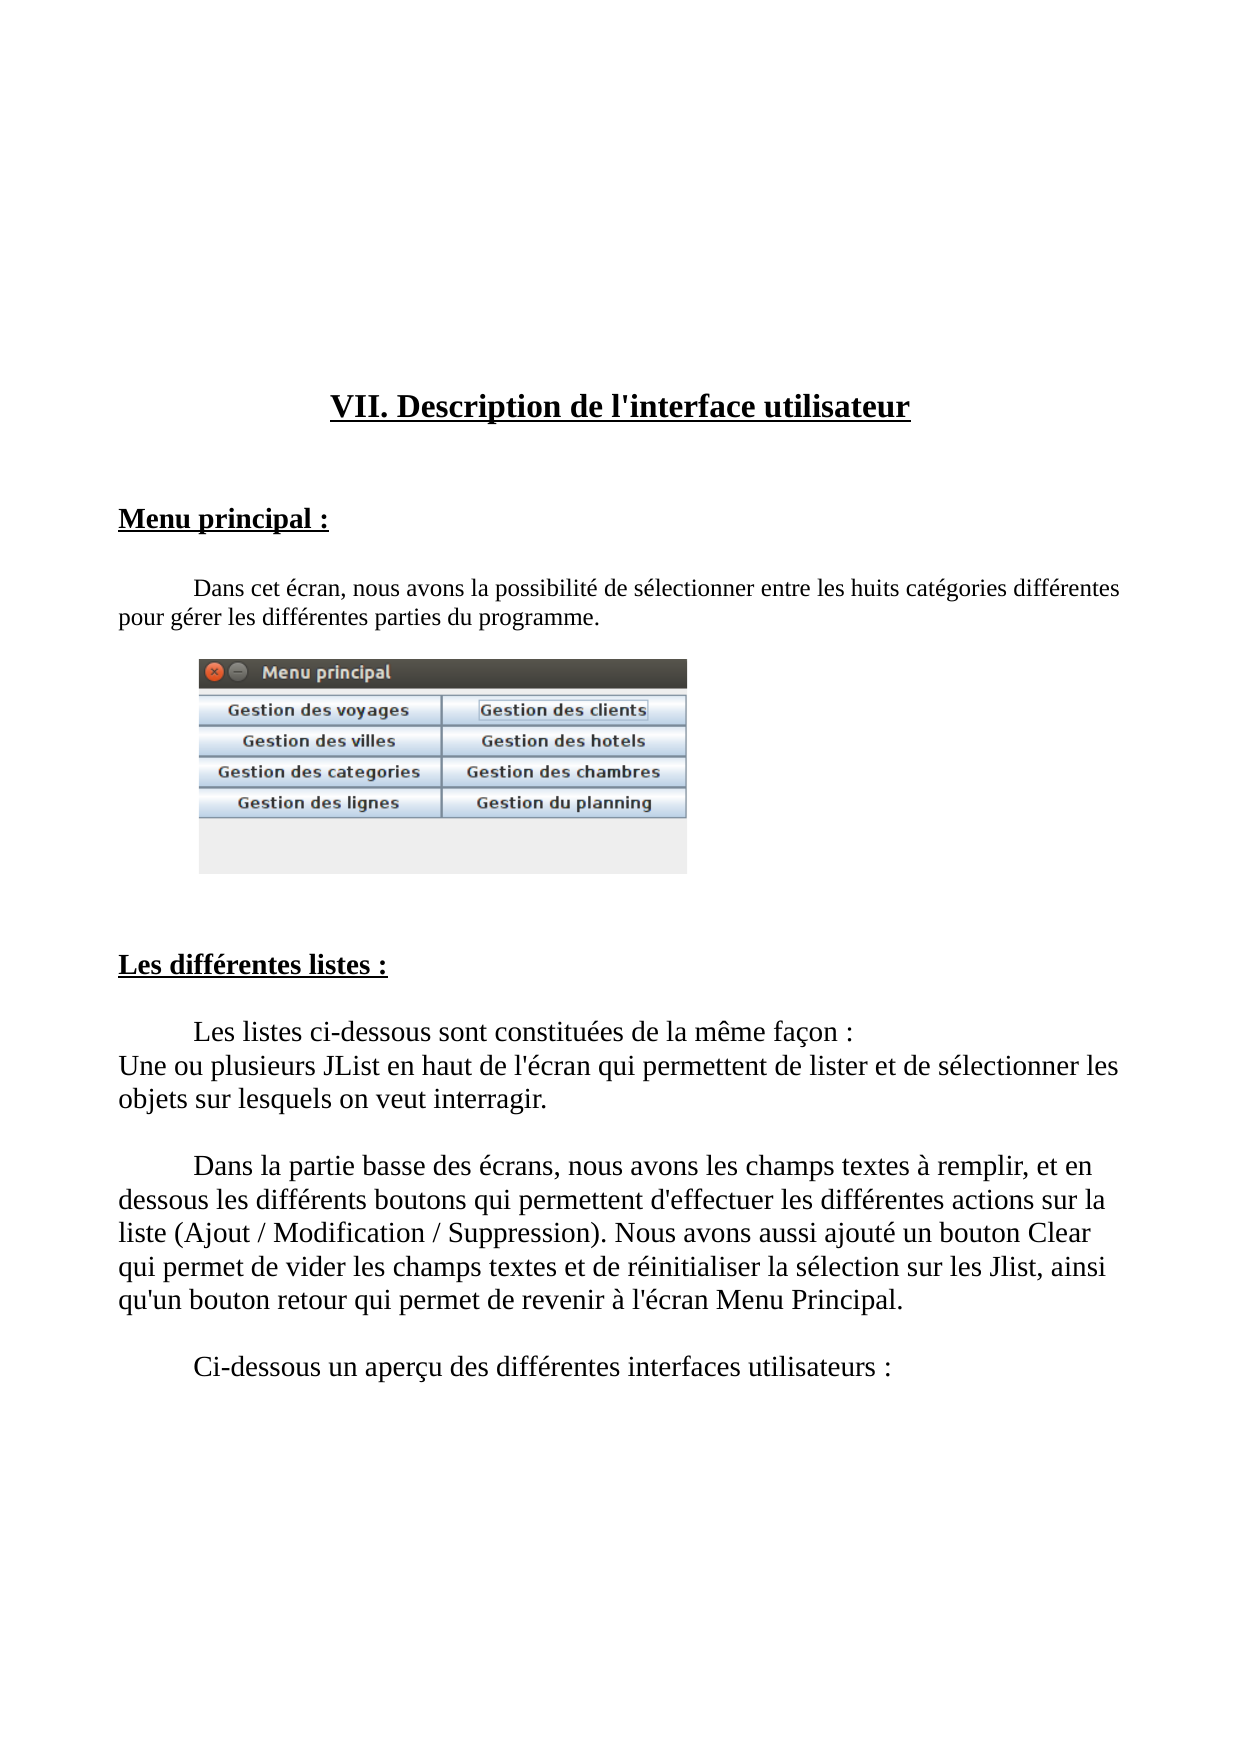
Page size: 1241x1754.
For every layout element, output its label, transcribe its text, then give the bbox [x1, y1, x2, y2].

text Dans la partie basse des écrans, nous avons les champs textes à remplir, et en dessous les différents boutons qui permettent d'effectuer les différentes actions sur la liste (Ajout / Modification / Suppression). Nous avons aussi ajouté un bouton Clear qui permet de vider les champs textes et de réinitialiser la sélection sur les Jlist, ainsi qu'un bouton retour qui permet de revenir à l'écran Menu Principal. [118, 1148, 1122, 1316]
text Une ou plusieurs JList en haut de l'écran qui permettent de lister et de sélectionner les objets sur lesquels on veut interragir. [118, 1048, 1122, 1115]
text Les listes ci-dessous sont constituées de la même façon : [118, 1014, 1122, 1048]
text Les différentes listes : [118, 947, 1122, 981]
text VII. Description de l'interface utilisateur [118, 386, 1122, 425]
text Ci-dessous un aperçu des différentes interfaces utilisateurs : [118, 1349, 1122, 1383]
text Menu principal : [118, 501, 1122, 535]
picture [198, 659, 688, 874]
text Dans cet écran, nous avons la possibilité de sélectionner entre les huits catégories différentes pour gérer les différentes parties du programme. [118, 573, 1122, 631]
